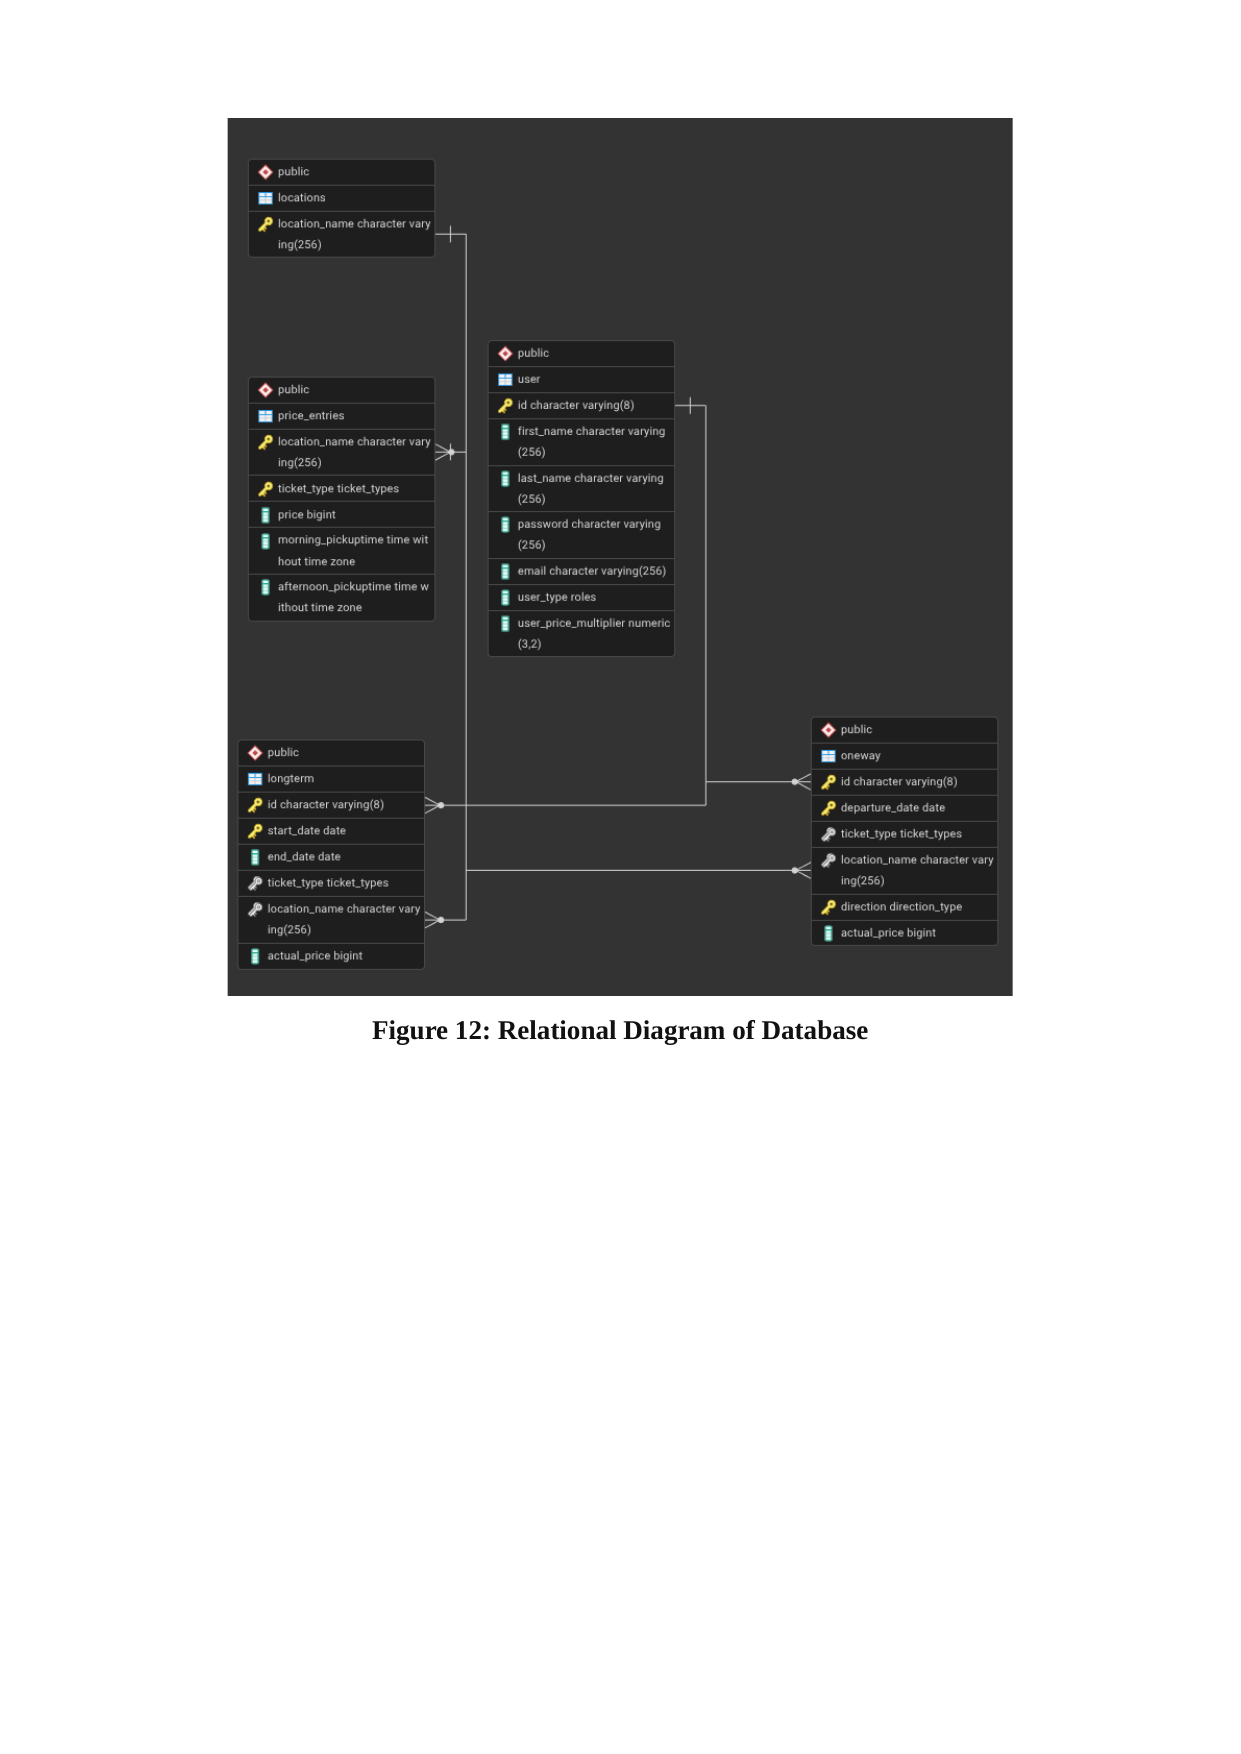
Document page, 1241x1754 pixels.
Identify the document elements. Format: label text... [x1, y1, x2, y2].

text Figure 12: Relational Diagram of Database [118, 1014, 1122, 1046]
picture [227, 118, 1013, 996]
